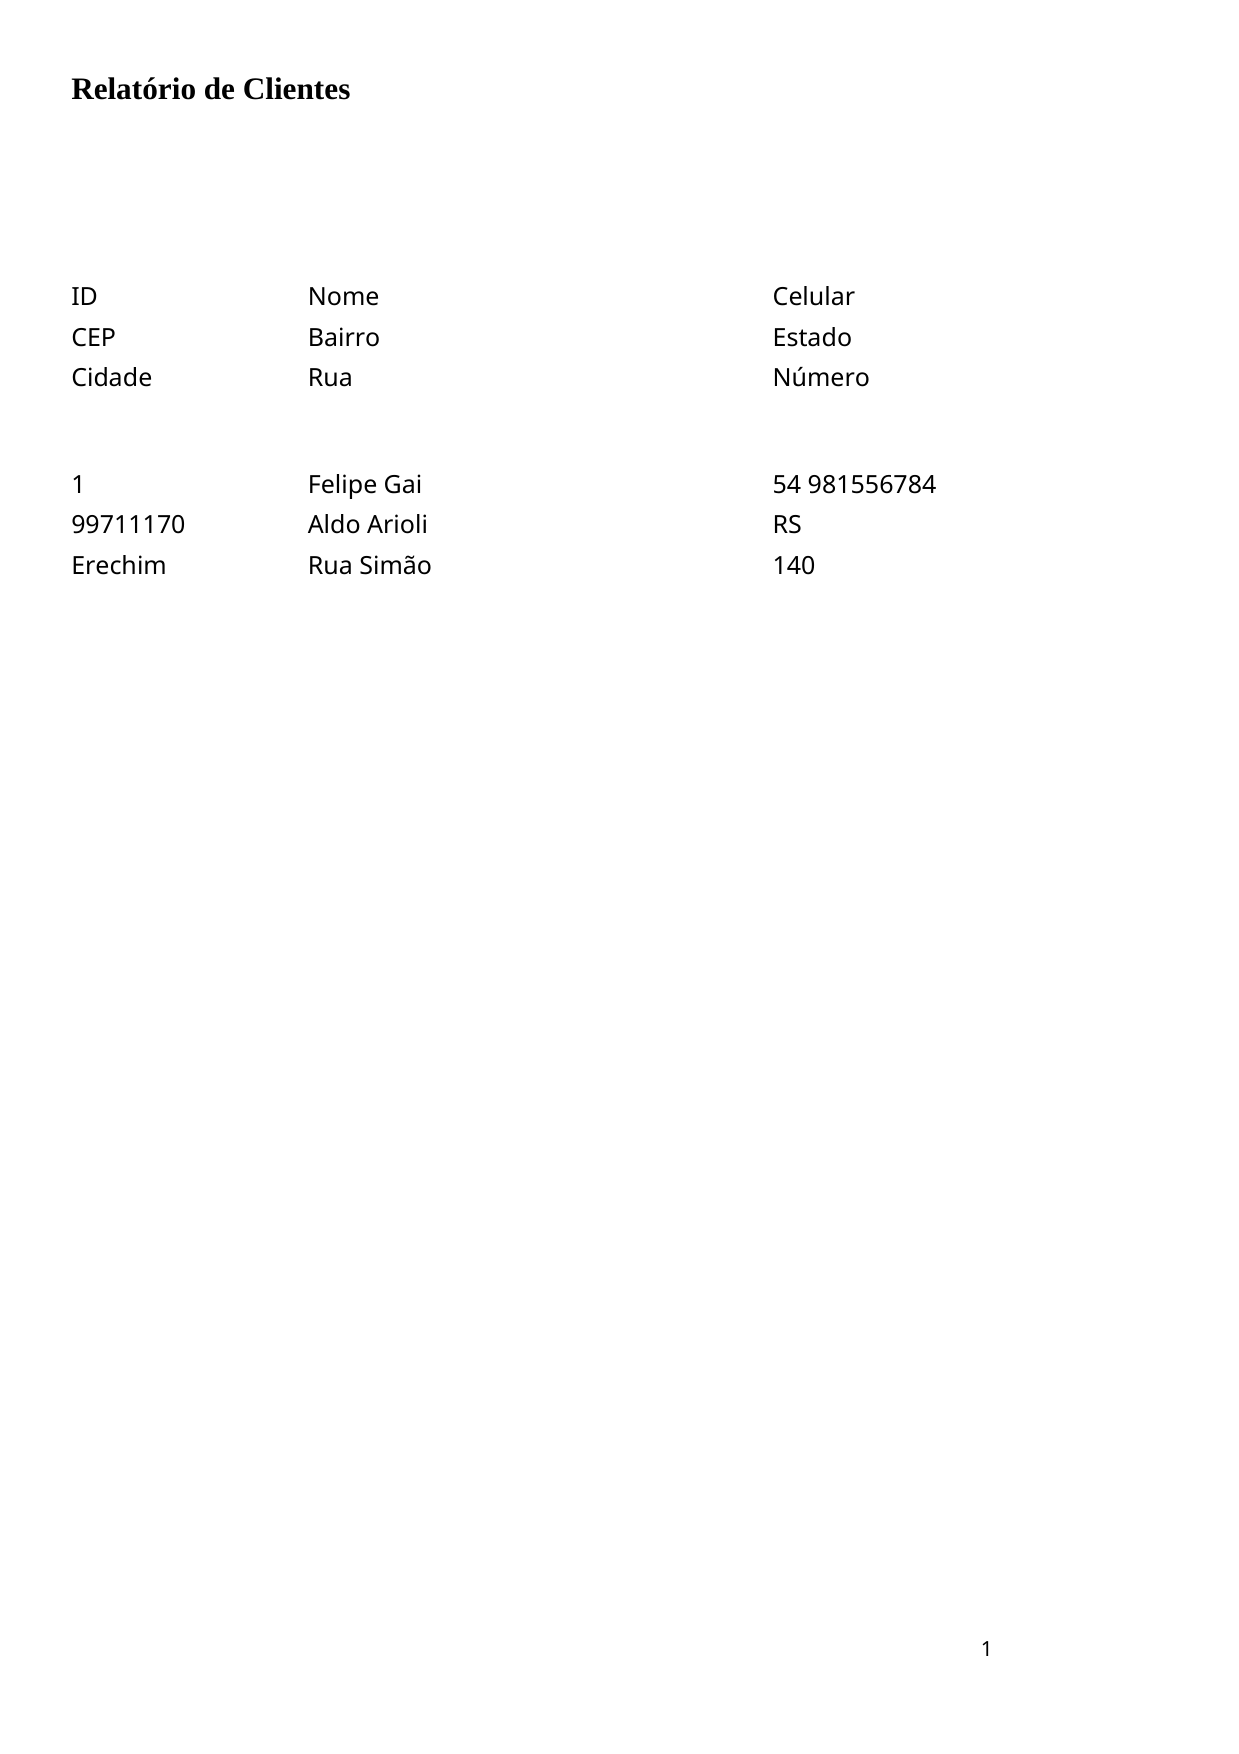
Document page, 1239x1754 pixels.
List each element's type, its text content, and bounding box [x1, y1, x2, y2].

table_cell [516, 507, 632, 548]
table_cell [0, 360, 71, 401]
table_cell Nome [308, 279, 516, 319]
table_cell [632, 360, 772, 401]
table_cell [632, 111, 772, 279]
table_cell Rua [308, 360, 516, 401]
table_cell [308, 401, 374, 467]
table_cell [516, 401, 632, 467]
table_cell [71, 588, 279, 1634]
table_cell Estado [773, 320, 981, 360]
table_cell [516, 1634, 632, 1674]
table_cell 140 [773, 548, 981, 588]
table_cell Bairro [308, 320, 516, 360]
table_cell [632, 588, 772, 1634]
table_cell [981, 507, 1189, 548]
table_cell [374, 588, 516, 1634]
table_cell [1189, 111, 1239, 279]
table_header [279, 0, 308, 71]
table_header [1189, 0, 1239, 71]
table_cell [773, 401, 981, 467]
table_cell [1189, 401, 1239, 467]
table_cell [773, 111, 981, 279]
table_cell [981, 588, 1189, 1634]
table_cell [279, 507, 308, 548]
table_cell [1189, 360, 1239, 401]
table_cell Rua Simão [308, 548, 516, 588]
table_cell [632, 467, 772, 507]
table_cell [279, 111, 308, 279]
table_header [71, 0, 279, 71]
table_cell [0, 401, 71, 467]
table_cell [981, 111, 1189, 279]
table_cell [1189, 507, 1239, 548]
table_cell Celular [773, 279, 981, 319]
table_header [516, 0, 632, 71]
table_cell [1189, 467, 1239, 507]
table_cell [632, 1634, 772, 1674]
table_cell [0, 71, 71, 111]
table_cell [981, 360, 1189, 401]
table_cell [981, 467, 1189, 507]
table_cell [632, 279, 772, 319]
table_cell 99711170 [71, 507, 279, 548]
table_cell [981, 71, 1189, 111]
table_header [308, 0, 374, 71]
table_cell [516, 111, 632, 279]
table_cell [773, 588, 981, 1634]
table_cell [1189, 588, 1239, 1634]
table_cell [981, 320, 1189, 360]
table_cell [374, 111, 516, 279]
table_cell [279, 588, 308, 1634]
table_cell [632, 320, 772, 360]
table_cell [279, 279, 308, 319]
table_cell [71, 111, 279, 279]
table_cell [0, 548, 71, 588]
table_cell [279, 360, 308, 401]
table_cell [374, 401, 516, 467]
table_cell [516, 279, 632, 319]
table_cell [981, 279, 1189, 319]
table_cell [0, 1634, 71, 1674]
table_header [773, 0, 981, 71]
table_cell [632, 71, 772, 111]
table_cell [71, 1634, 279, 1674]
table_cell [1189, 279, 1239, 319]
table_cell [0, 507, 71, 548]
table_cell [981, 548, 1189, 588]
table_cell [632, 507, 772, 548]
table_cell [0, 588, 71, 1634]
table_cell [374, 1634, 516, 1674]
table_cell [981, 401, 1189, 467]
table_cell [1189, 1634, 1239, 1674]
table_cell [516, 548, 632, 588]
table_cell CEP [71, 320, 279, 360]
table_header [981, 0, 1189, 71]
table_cell RS [773, 507, 981, 548]
table_cell [374, 71, 516, 111]
table_cell Relatório de Clientes [71, 71, 374, 111]
table_cell [308, 1634, 374, 1674]
table_cell [1189, 548, 1239, 588]
table_cell [0, 467, 71, 507]
table_header [0, 0, 71, 71]
table_cell ID [71, 279, 279, 319]
table_cell [516, 71, 632, 111]
table_cell [279, 401, 308, 467]
table_cell [0, 279, 71, 319]
table_cell [308, 588, 374, 1634]
table_cell Erechim [71, 548, 279, 588]
table_cell Aldo Arioli [308, 507, 516, 548]
table_cell [773, 1634, 981, 1674]
table_cell [308, 111, 374, 279]
table_cell [516, 588, 632, 1634]
table_cell [279, 467, 308, 507]
table_cell [279, 320, 308, 360]
table_cell [279, 1634, 308, 1674]
table_cell [1189, 320, 1239, 360]
table_cell [0, 111, 71, 279]
table_header [374, 0, 516, 71]
table_cell 54 981556784 [773, 467, 981, 507]
table_cell [279, 548, 308, 588]
table_cell [71, 401, 279, 467]
table_cell [773, 71, 981, 111]
table_cell Número [773, 360, 981, 401]
table_cell [632, 548, 772, 588]
table_cell [1189, 71, 1239, 111]
table_cell [0, 320, 71, 360]
table_cell [632, 401, 772, 467]
table_cell [516, 320, 632, 360]
table_header [632, 0, 772, 71]
table_cell 1 [71, 467, 279, 507]
table_cell [516, 360, 632, 401]
table_cell 1 [981, 1634, 1189, 1674]
table_cell Cidade [71, 360, 279, 401]
table_cell Felipe Gai [308, 467, 632, 507]
